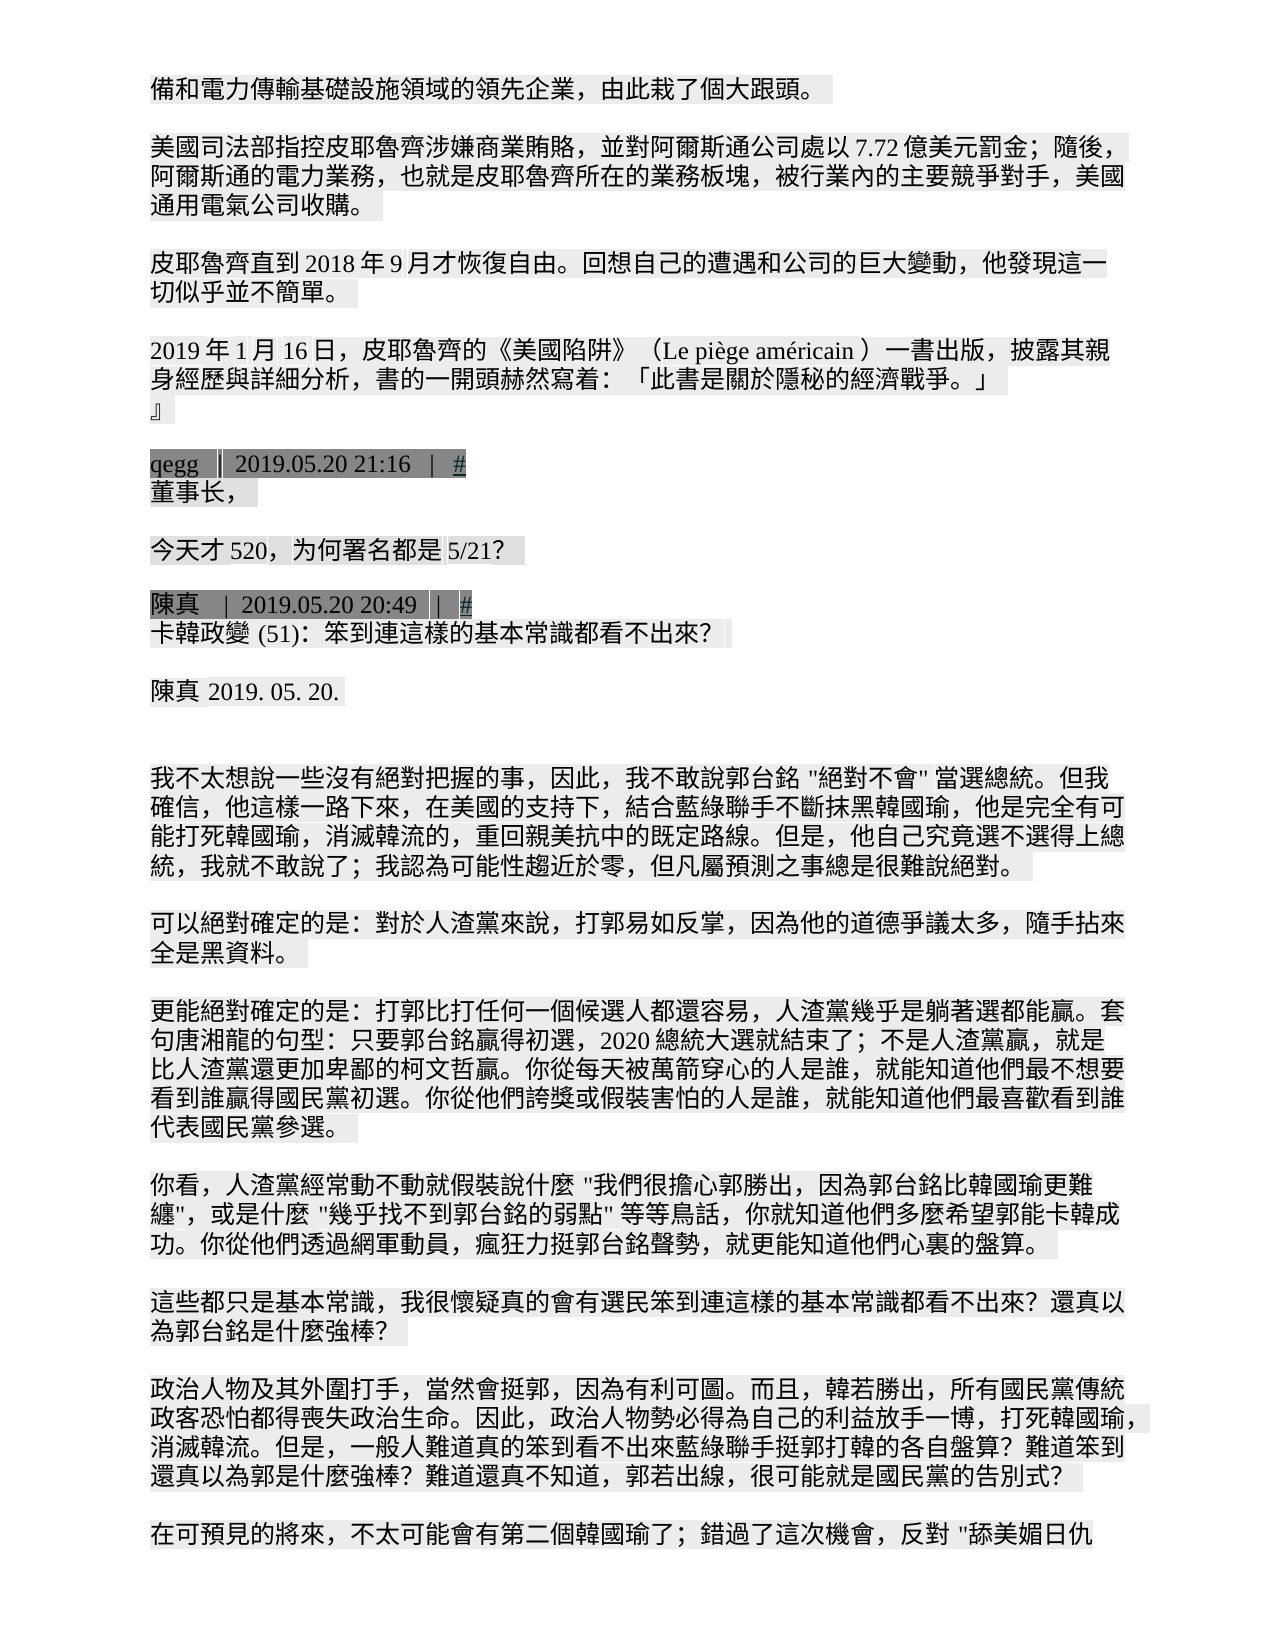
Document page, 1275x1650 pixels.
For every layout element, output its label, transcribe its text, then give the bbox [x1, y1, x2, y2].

text 董事长， 今天才520，为何署名都是5/21？ [150, 478, 1125, 565]
text 卡韓政變 (51)：笨到連這樣的基本常識都看不出來？ 陳真 2019. 05. 20. 我不太想說一些沒有絕對把握的事，因此，我不敢說郭台銘 "絕對不會" 當選總統。但我確信，他這樣一路下來，在美國的支持下，結合藍綠聯手不斷抹黑韓國瑜，他是完全有可能打死韓國瑜，消滅韓流的，重回親美抗中的既定路線。但是，他自己究竟選不選得上總統，我就不敢說了；我認為可能性趨近於零，但凡屬預測之事總是很難說絕對。 可以絕對確定的是：對於人渣黨來說，打郭易如反掌，因為他的道德爭議太多，隨手拈來全是黑資料。 更能絕對確定的是：打郭比打任何一個候選人都還容易，人渣黨幾乎是躺著選都能贏。套句唐湘龍的句型：只要郭台銘贏得初選，2020總統大選就結束了；不是人渣黨贏，就是比人渣黨還更加卑鄙的柯文哲贏。你從每天被萬箭穿心的人是誰，就能知道他們最不想要看到誰贏得國民黨初選。你從他們誇獎或假裝害怕的人是誰，就能知道他們最喜歡看到誰代表國民黨參選。 你看，人渣黨經常動不動就假裝說什麼 "我們很擔心郭勝出，因為郭台銘比韓國瑜更難纏"，或是什麼 "幾乎找不到郭台銘的弱點" 等等鳥話，你就知道他們多麼希望郭能卡韓成功。你從他們透過網軍動員，瘋狂力挺郭台銘聲勢，就更能知道他們心裏的盤算。 這些都只是基本常識，我很懷疑真的會有選民笨到連這樣的基本常識都看不出來？還真以為郭台銘是什麼強棒？ 政治人物及其外圍打手，當然會挺郭，因為有利可圖。而且，韓若勝出，所有國民黨傳統政客恐怕都得喪失政治生命。因此，政治人物勢必得為自己的利益放手一博，打死韓國瑜，消滅韓流。但是，一般人難道真的笨到看不出來藍綠聯手挺郭打韓的各自盤算？難道笨到還真以為郭是什麼強棒？難道還真不知道，郭若出線，很可能就是國民黨的告別式？ 在可預見的將來，不太可能會有第二個韓國瑜了；錯過了這次機會，反對 "舔美媚日仇中" 的力量恐怕就直接打包了，人渣黨及其尾巴黨將繼續寄生島嶼，危害社會，不知何日方休。 [150, 619, 1125, 1549]
text qegg | 2019.05.20 21:16 | # [150, 449, 1125, 478]
text 跟華為孟晚舟在加拿大被拘事件幾乎一模一樣 ,全世界頭號超級大流氓非美國莫屬 《美國陷阱》：司法部「隱秘的經濟戰爭」 http://beyondnewsnet.com/20190218/44178/ 『 2013年4月14日，美國紐約肯尼迪國際機場，法國阿爾斯通公司國際銷售副總裁弗雷德里克·皮耶魯齊（Frédéric Pierucci ），剛下飛機就被美國聯邦調查局探員逮捕。 作為跨國公司的高管，皮耶魯齊沒見識過這個場面，當時有點慌張。他呼叫了自己的直接上司，得到的答覆是公司會儘快把他弄出來。 但他萬萬沒想到，自己面臨的是長達數年的牢獄之災。 「橘黃色囚服穿在身上，鐵鏈環繞胸口，鐐銬加諸手腳。行走不便、呼吸困難。」 「突然，我成了動物……縛住手腳、如同困獸。」 成為困獸的不只是皮耶魯齊，還有阿爾斯通公司本身。這家享譽全球的軌道交通、電力設備和電力傳輸基礎設施領域的領先企業，由此栽了個大跟頭。 美國司法部指控皮耶魯齊涉嫌商業賄賂，並對阿爾斯通公司處以7.72億美元罰金；隨後，阿爾斯通的電力業務，也就是皮耶魯齊所在的業務板塊，被行業內的主要競爭對手，美國通用電氣公司收購。 皮耶魯齊直到2018年9月才恢復自由。回想自己的遭遇和公司的巨大變動，他發現這一切似乎並不簡單。 2019年1月16日，皮耶魯齊的《美國陷阱》（Le piège américain ）一書出版，披露其親身經歷與詳細分析，書的一開頭赫然寫着：「此書是關於隱秘的經濟戰爭。」 』 [150, 75, 1125, 424]
text 陳真 | 2019.05.20 20:49 | # [150, 590, 1125, 619]
